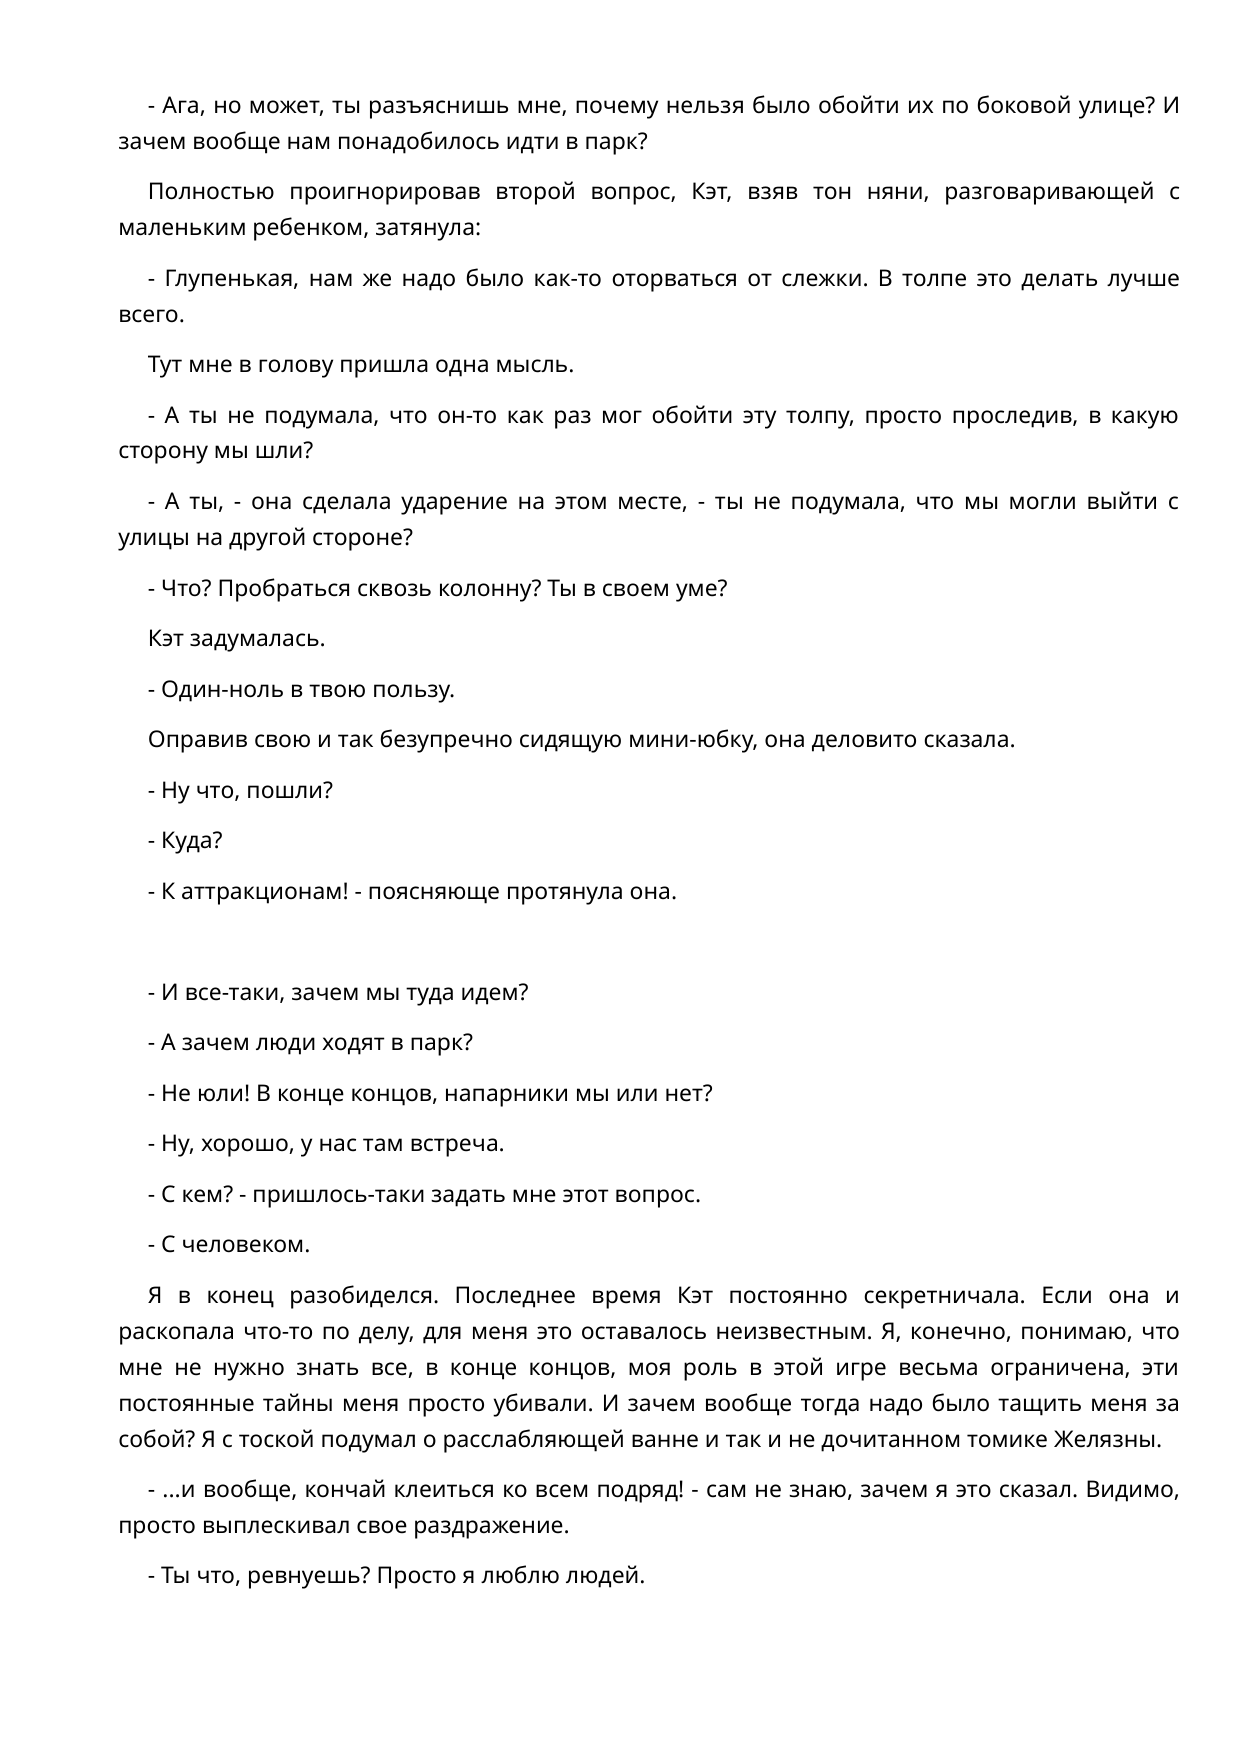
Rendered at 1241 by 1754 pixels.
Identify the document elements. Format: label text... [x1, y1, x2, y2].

text Кэт задумалась. [118, 622, 1181, 653]
text Оправив свою и так безупречно сидящую мини-юбку, она деловито сказала. [118, 723, 1181, 754]
text - Ну что, пошли? [118, 773, 1181, 805]
text Тут мне в голову пришла одна мысль. [118, 348, 1181, 379]
text - К аттракционам! - поясняюще протянула она. [118, 874, 1181, 906]
text - Ну, хорошо, у нас там встреча. [118, 1127, 1181, 1158]
text - Куда? [118, 824, 1181, 855]
text - Ага, но может, ты разъяснишь мне, почему нельзя было обойти их по боковой улице? И зачем вообще нам понадобилось идти в парк? [118, 89, 1181, 156]
text - А ты не подумала, что он-то как раз мог обойти эту толпу, просто проследив, в какую сторону мы шли? [118, 398, 1181, 466]
text - Глупенькая, нам же надо было как-то оторваться от слежки. В толпе это делать лучше всего. [118, 262, 1181, 329]
text - С кем? - пришлось-таки задать мне этот вопрос. [118, 1178, 1181, 1209]
text - Что? Пробраться сквозь колонну? Ты в своем уме? [118, 571, 1181, 603]
text - Не юли! В конце концов, напарники мы или нет? [118, 1077, 1181, 1108]
text - С человеком. [118, 1228, 1181, 1259]
text - Один-ноль в твою пользу. [118, 672, 1181, 704]
text - А ты, - она сделала ударение на этом месте, - ты не подумала, что мы могли выйти с улицы на другой стороне? [118, 485, 1181, 552]
text - ...и вообще, кончай клеиться ко всем подряд! - сам не знаю, зачем я это сказал. Видимо, просто выплескивал свое раздражение. [118, 1473, 1181, 1540]
text Я в конец разобиделся. Последнее время Кэт постоянно секретничала. Если она и раскопала что-то по делу, для меня это оставалось неизвестным. Я, конечно, понимаю, что мне не нужно знать все, в конце концов, моя роль в этой игре весьма ограничена, эти постоянные тайны меня просто убивали. И зачем вообще тогда надо было тащить меня за собой? Я с тоской подумал о расслабляющей ванне и так и не дочитанном томике Желязны. [118, 1279, 1181, 1454]
text Полностью проигнорировав второй вопрос, Кэт, взяв тон няни, разговаривающей с маленьким ребенком, затянула: [118, 175, 1181, 242]
text - И все-таки, зачем мы туда идем? [118, 976, 1181, 1007]
text - А зачем люди ходят в парк? [118, 1026, 1181, 1057]
text - Ты что, ревнуешь? Просто я люблю людей. [118, 1559, 1181, 1591]
